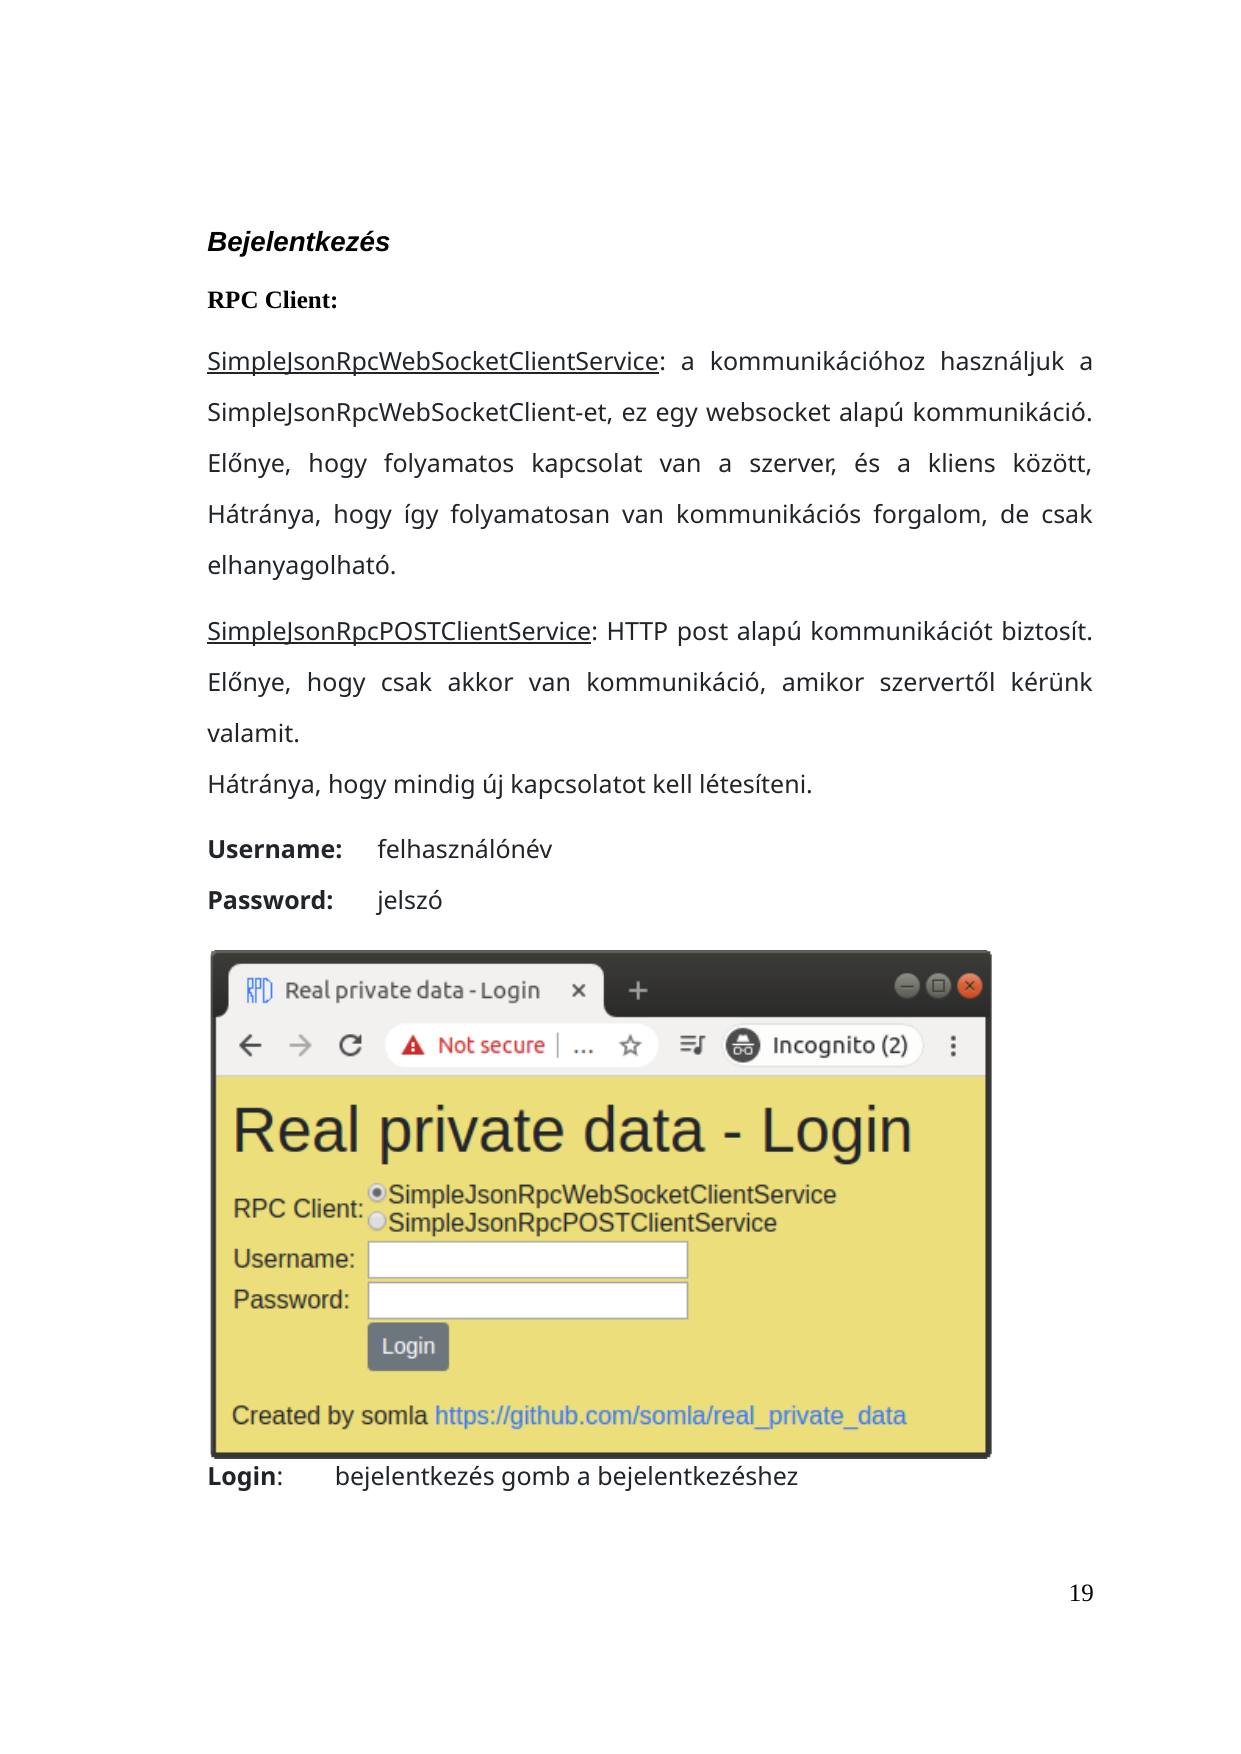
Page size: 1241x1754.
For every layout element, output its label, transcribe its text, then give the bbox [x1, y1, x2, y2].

picture [210, 950, 992, 1459]
text Username: felhasználónév Password: jelszó Login: bejelentkezés gomb a bejelentkezéshez [207, 832, 1093, 1492]
text SimpleJsonRpcPOSTClientService: HTTP post alapú kommunikációt biztosít. Előnye, hogy csak akkor van kommunikáció, amikor szervertől kérünk valamit. Hátránya, hogy mindig új kapcsolatot kell létesíteni. [207, 613, 1093, 800]
text SimpleJsonRpcWebSocketClientService: a kommunikációhoz használjuk a SimpleJsonRpcWebSocketClient-et, ez egy websocket alapú kommunikáció. Előnye, hogy folyamatos kapcsolat van a szerver, és a kliens között, Hátránya, hogy így folyamatosan van kommunikációs forgalom, de csak elhanyagolható. [207, 343, 1093, 582]
text RPC Client: [207, 286, 1093, 314]
subtitle Bejelentkezés [207, 225, 1093, 257]
